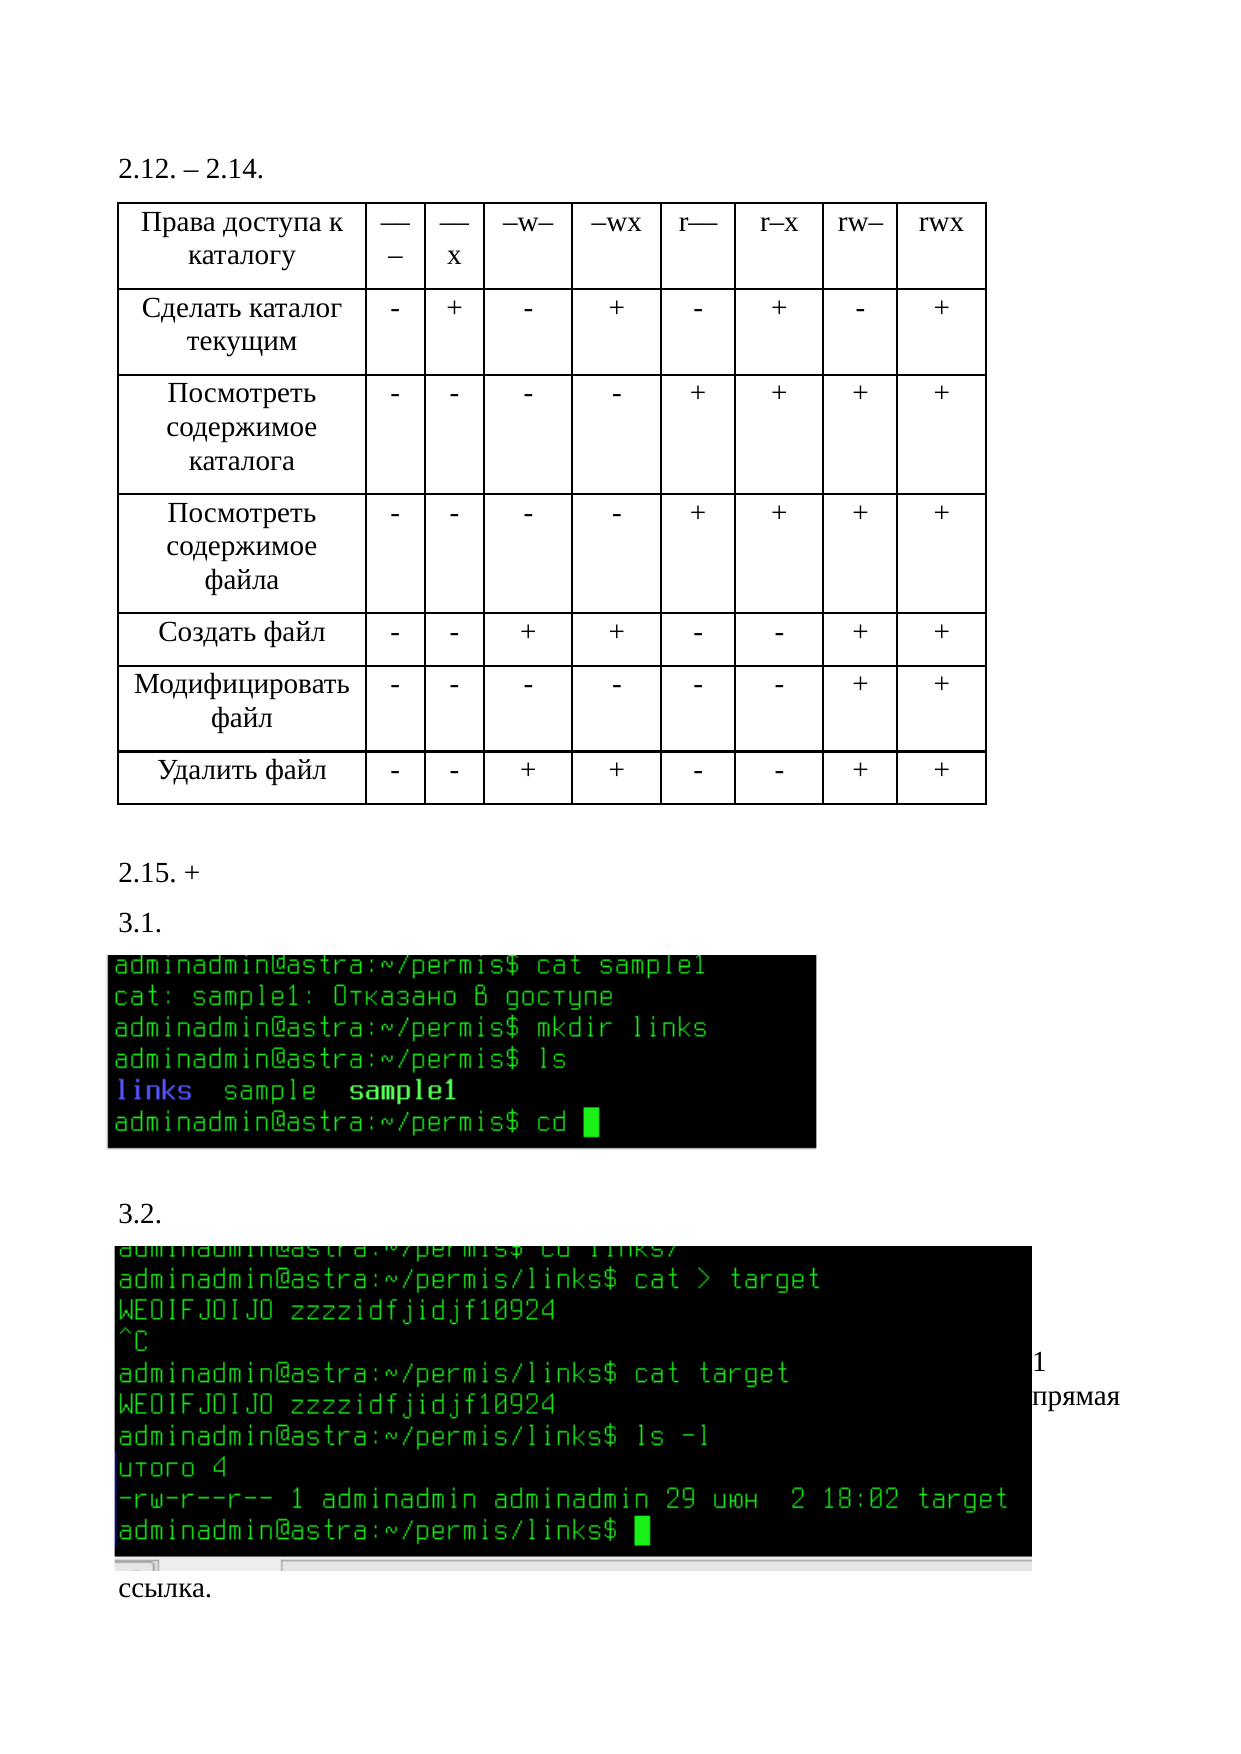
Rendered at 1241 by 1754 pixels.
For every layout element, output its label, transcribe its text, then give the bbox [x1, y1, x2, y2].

table_cell + [824, 667, 896, 750]
table_header Права доступа к каталогу [119, 204, 365, 288]
table_cell + [898, 667, 985, 750]
text 3.2. [118, 1196, 1122, 1230]
table_cell - [736, 753, 822, 803]
table_header r–– [662, 204, 734, 288]
table_cell - [573, 667, 660, 750]
table_cell Посмотреть содержимое каталога [119, 376, 365, 493]
table_cell + [898, 495, 985, 612]
table_cell + [485, 614, 571, 664]
table_cell Создать файл [119, 614, 365, 664]
table_cell + [736, 376, 822, 493]
table_cell - [367, 753, 424, 803]
table_cell - [824, 290, 896, 373]
table_cell + [824, 614, 896, 664]
table_cell + [736, 290, 822, 373]
table_cell - [426, 614, 483, 664]
table_cell Модифицировать файл [119, 667, 365, 750]
table_cell - [573, 376, 660, 493]
table_cell - [426, 495, 483, 612]
table_cell + [662, 376, 734, 493]
table_cell - [367, 667, 424, 750]
text 3.1. [118, 905, 1122, 939]
table_cell + [824, 495, 896, 612]
table_cell + [898, 753, 985, 803]
text 2.15. + [118, 855, 1122, 888]
table_cell - [662, 667, 734, 750]
table_cell - [426, 667, 483, 750]
table_header ––x [426, 204, 483, 288]
table_cell + [898, 290, 985, 373]
table_cell + [573, 753, 660, 803]
table_header rw– [824, 204, 896, 288]
table_cell + [573, 290, 660, 373]
table_cell Посмотреть содержимое файла [119, 495, 365, 612]
table_cell - [367, 290, 424, 373]
text 2.12. – 2.14. [118, 152, 1122, 185]
table_cell Сделать каталог текущим [119, 290, 365, 373]
table_cell - [662, 614, 734, 664]
table_cell + [573, 614, 660, 664]
table_cell - [426, 753, 483, 803]
table_header –wx [573, 204, 660, 288]
table_cell + [485, 753, 571, 803]
table_cell + [824, 753, 896, 803]
table_cell - [662, 290, 734, 373]
table_cell - [662, 753, 734, 803]
table_cell - [426, 376, 483, 493]
table_header –w– [485, 204, 571, 288]
table_cell + [662, 495, 734, 612]
table_cell + [824, 376, 896, 493]
table_header rwx [898, 204, 985, 288]
table_cell + [426, 290, 483, 373]
text 1 прямая ссылка. [118, 1344, 1122, 1604]
table_cell - [573, 495, 660, 612]
table_cell - [736, 667, 822, 750]
table_cell + [898, 614, 985, 664]
table_cell - [485, 667, 571, 750]
table_header ––– [367, 204, 424, 288]
table_cell - [485, 495, 571, 612]
table_cell Удалить файл [119, 753, 365, 803]
table_cell + [736, 495, 822, 612]
table_cell - [367, 495, 424, 612]
table_cell - [485, 290, 571, 373]
table_cell + [898, 376, 985, 493]
table_cell - [367, 614, 424, 664]
table_cell - [736, 614, 822, 664]
table_header r–x [736, 204, 822, 288]
table_cell - [485, 376, 571, 493]
table_cell - [367, 376, 424, 493]
